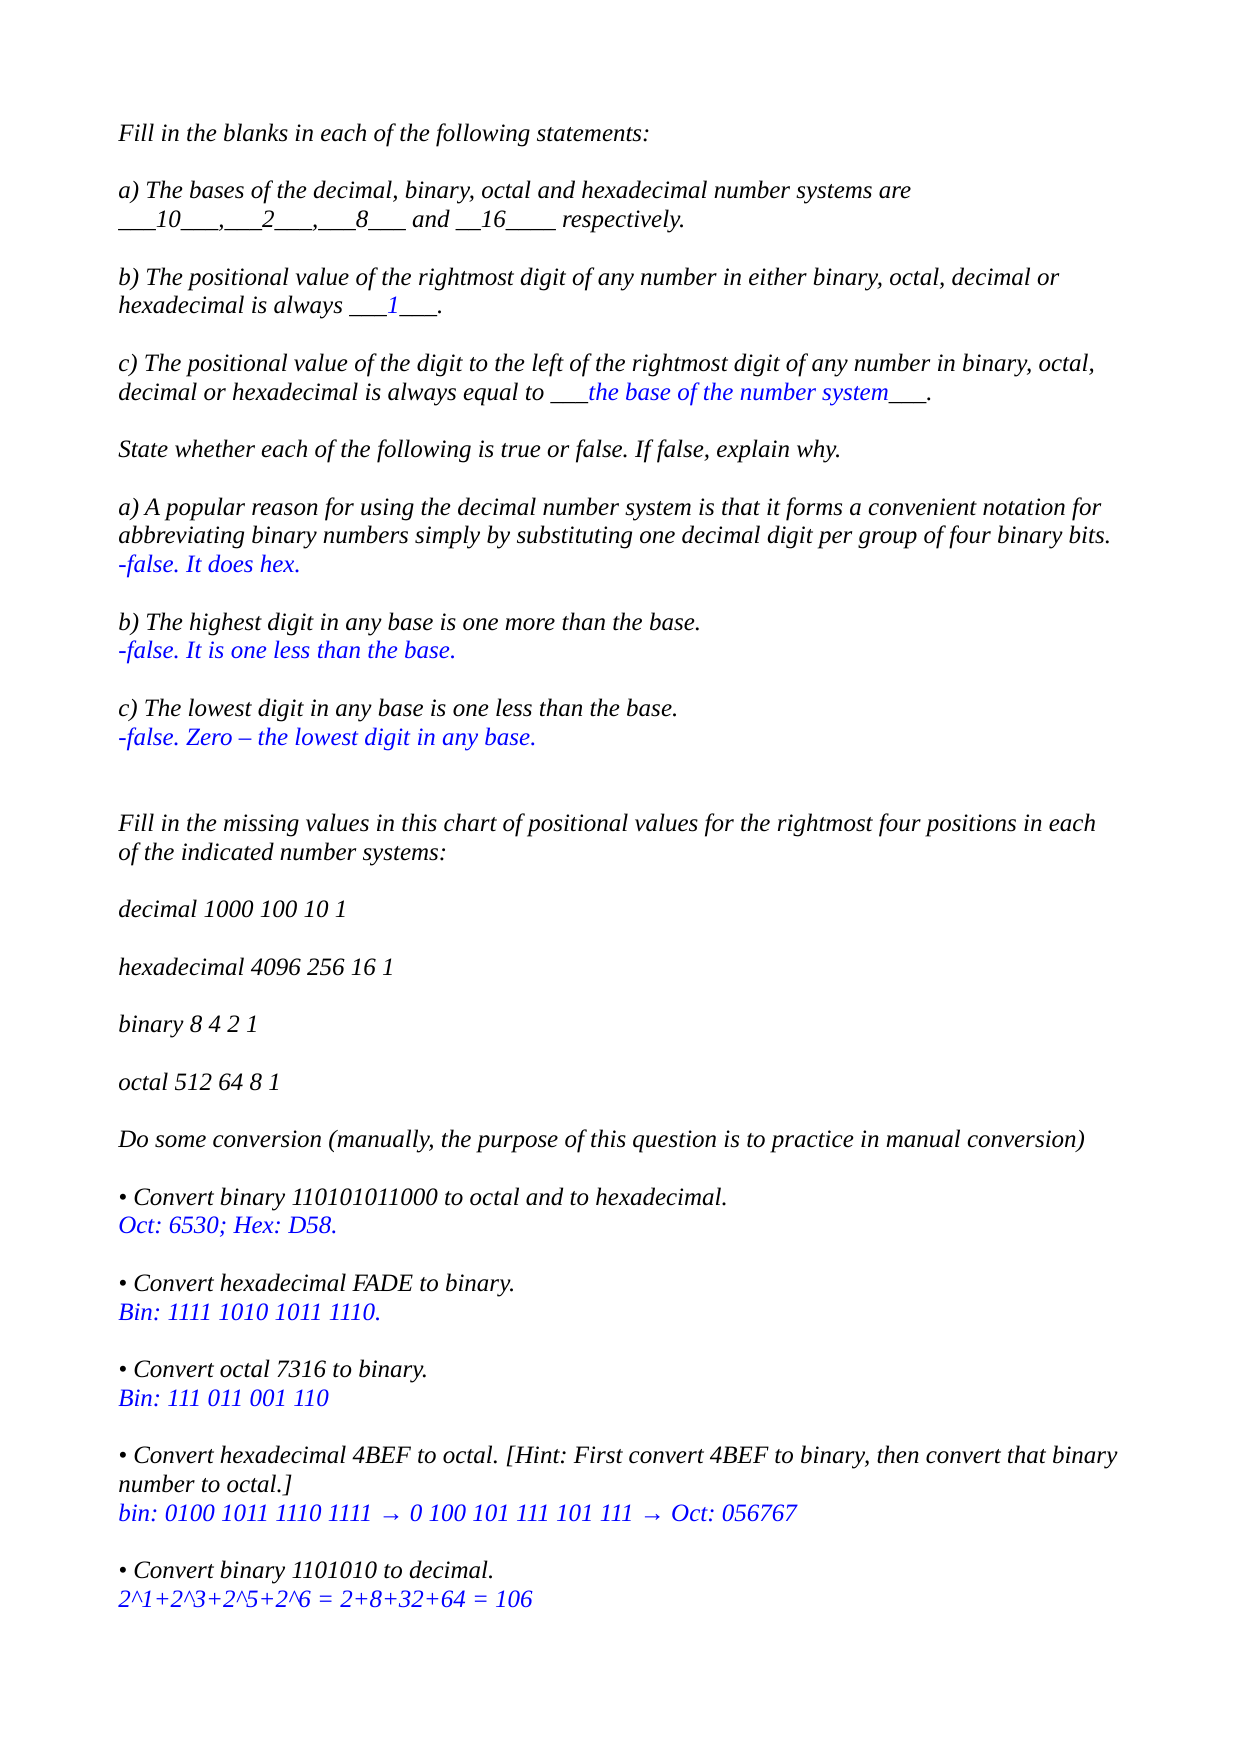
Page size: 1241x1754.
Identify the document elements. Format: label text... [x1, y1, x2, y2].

text -false. It is one less than the base. [118, 636, 1122, 664]
text c) The positional value of the digit to the left of the rightmost digit of any number in binary, octal, decimal or hexadecimal is always equal to ___the base of the number system___. [118, 348, 1122, 406]
text b) The highest digit in any base is one more than the base. [118, 607, 1122, 636]
text • Convert octal 7316 to binary. [118, 1354, 1122, 1383]
text -false. It does hex. [118, 549, 1122, 578]
text Oct: 6530; Hex: D58. [118, 1211, 1122, 1239]
text bin: 0100 1011 1110 1111 → 0 100 101 111 101 111 → Oct: 056767 [118, 1498, 1122, 1527]
text Bin: 111 011 001 110 [118, 1383, 1122, 1412]
text • Convert binary 1101010 to decimal. [118, 1556, 1122, 1584]
text Fill in the blanks in each of the following statements: [118, 118, 1122, 147]
text • Convert binary 110101011000 to octal and to hexadecimal. [118, 1182, 1122, 1211]
text a) A popular reason for using the decimal number system is that it forms a convenient notation for abbreviating binary numbers simply by substituting one decimal digit per group of four binary bits. [118, 492, 1122, 549]
text State whether each of the following is true or false. If false, explain why. [118, 434, 1122, 463]
text 2^1+2^3+2^5+2^6 = 2+8+32+64 = 106 [118, 1584, 1122, 1613]
text octal 512 64 8 1 [118, 1067, 1122, 1096]
text decimal 1000 100 10 1 [118, 894, 1122, 923]
text a) The bases of the decimal, binary, octal and hexadecimal number systems are ___10___,___2___,___8___ and __16____ respectively. [118, 176, 1122, 233]
text c) The lowest digit in any base is one less than the base. [118, 693, 1122, 722]
text hexadecimal 4096 256 16 1 [118, 952, 1122, 981]
text binary 8 4 2 1 [118, 1009, 1122, 1038]
text • Convert hexadecimal 4BEF to octal. [Hint: First convert 4BEF to binary, then convert that binary number to octal.] [118, 1441, 1122, 1498]
text Do some conversion (manually, the purpose of this question is to practice in manual conversion) [118, 1124, 1122, 1153]
text b) The positional value of the rightmost digit of any number in either binary, octal, decimal or hexadecimal is always ___1___. [118, 262, 1122, 319]
text -false. Zero – the lowest digit in any base. [118, 722, 1122, 751]
text • Convert hexadecimal FADE to binary. [118, 1268, 1122, 1297]
text Bin: 1111 1010 1011 1110. [118, 1297, 1122, 1326]
text Fill in the missing values in this chart of positional values for the rightmost four positions in each of the indicated number systems: [118, 808, 1122, 866]
